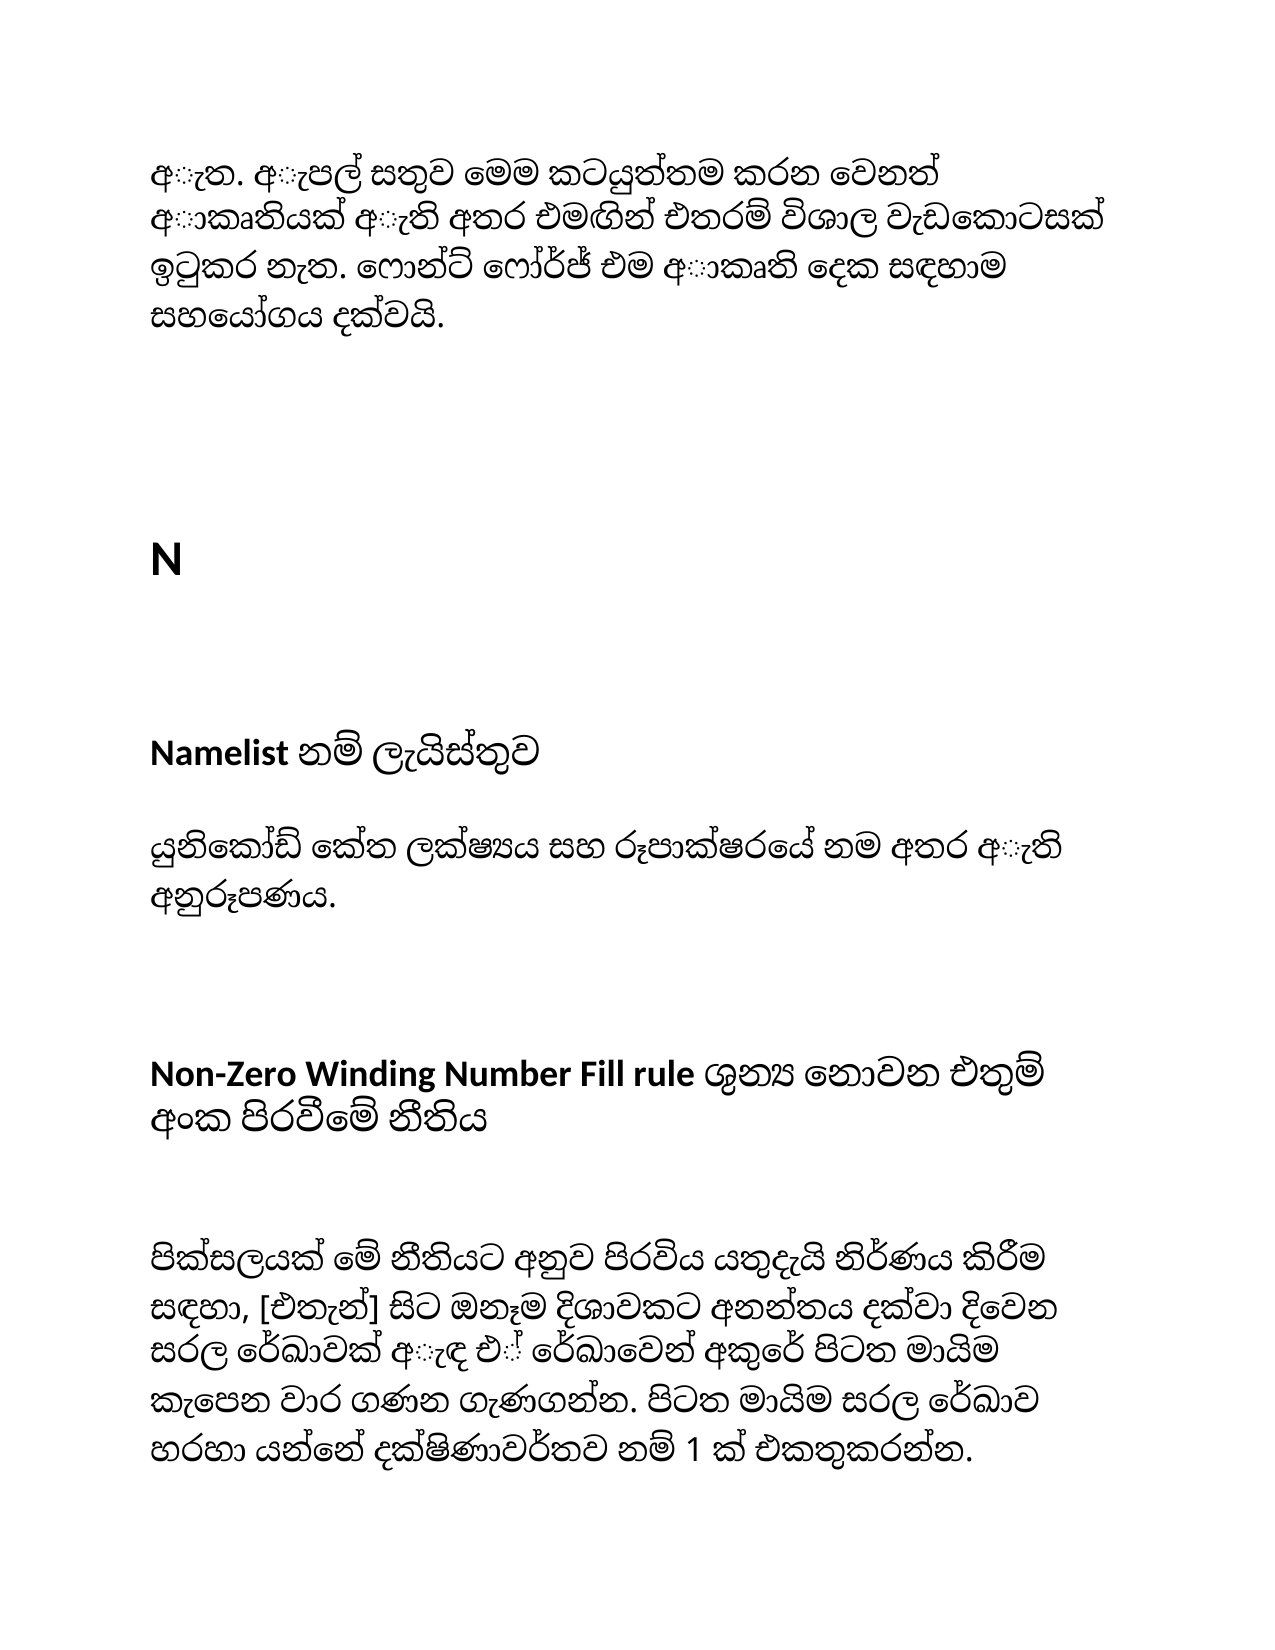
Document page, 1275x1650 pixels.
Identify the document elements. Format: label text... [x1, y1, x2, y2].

text පික්සලයක් මේ නීතියට අනුව පිරවිය යතුදැයි නිර්ණය කිරීම සඳහා, [එතැන්] සිට ඔනෑම දිශාවකට අනන්තය දක්වා දිවෙන සරල රේඛාවක් අැඳ එ් රේඛාවෙන් අකුරේ පිටත මායිම කැපෙන වාර ගණන ගැණගන්න. පිටත මායිම සරල රේඛාව හරහා යන්නේ දක්ෂිණාවර්තව නම් 1 ක් එකතුකරන්න. [150, 1240, 1125, 1475]
subtitle N [150, 527, 1125, 588]
subtitle Non-Zero Winding Number Fill rule ශුන්‍ය නොවන එතුම් අංක පිරවීමේ නීතිය [150, 1049, 1125, 1141]
text යුනිකෝඩ් කේත ලක්ෂ්‍යය සහ රූපාක්ෂරයේ නම අතර අැති අනුරූපණය. [150, 829, 1125, 921]
subtitle Namelist නම් ලැයිස්තුව [150, 729, 1125, 775]
text අැත. අැපල් සතුව මෙම කටයුත්තම කරන වෙනත් අාකෘතියක් අැති අතර එමඟින් එතරම් විශාල වැඩකොටසක් ඉටුකර නැත. ෆොන්ට් ෆෝර්ජ් එම අාකෘති දෙක සඳහාම සහයෝගය දක්වයි. [150, 150, 1125, 341]
